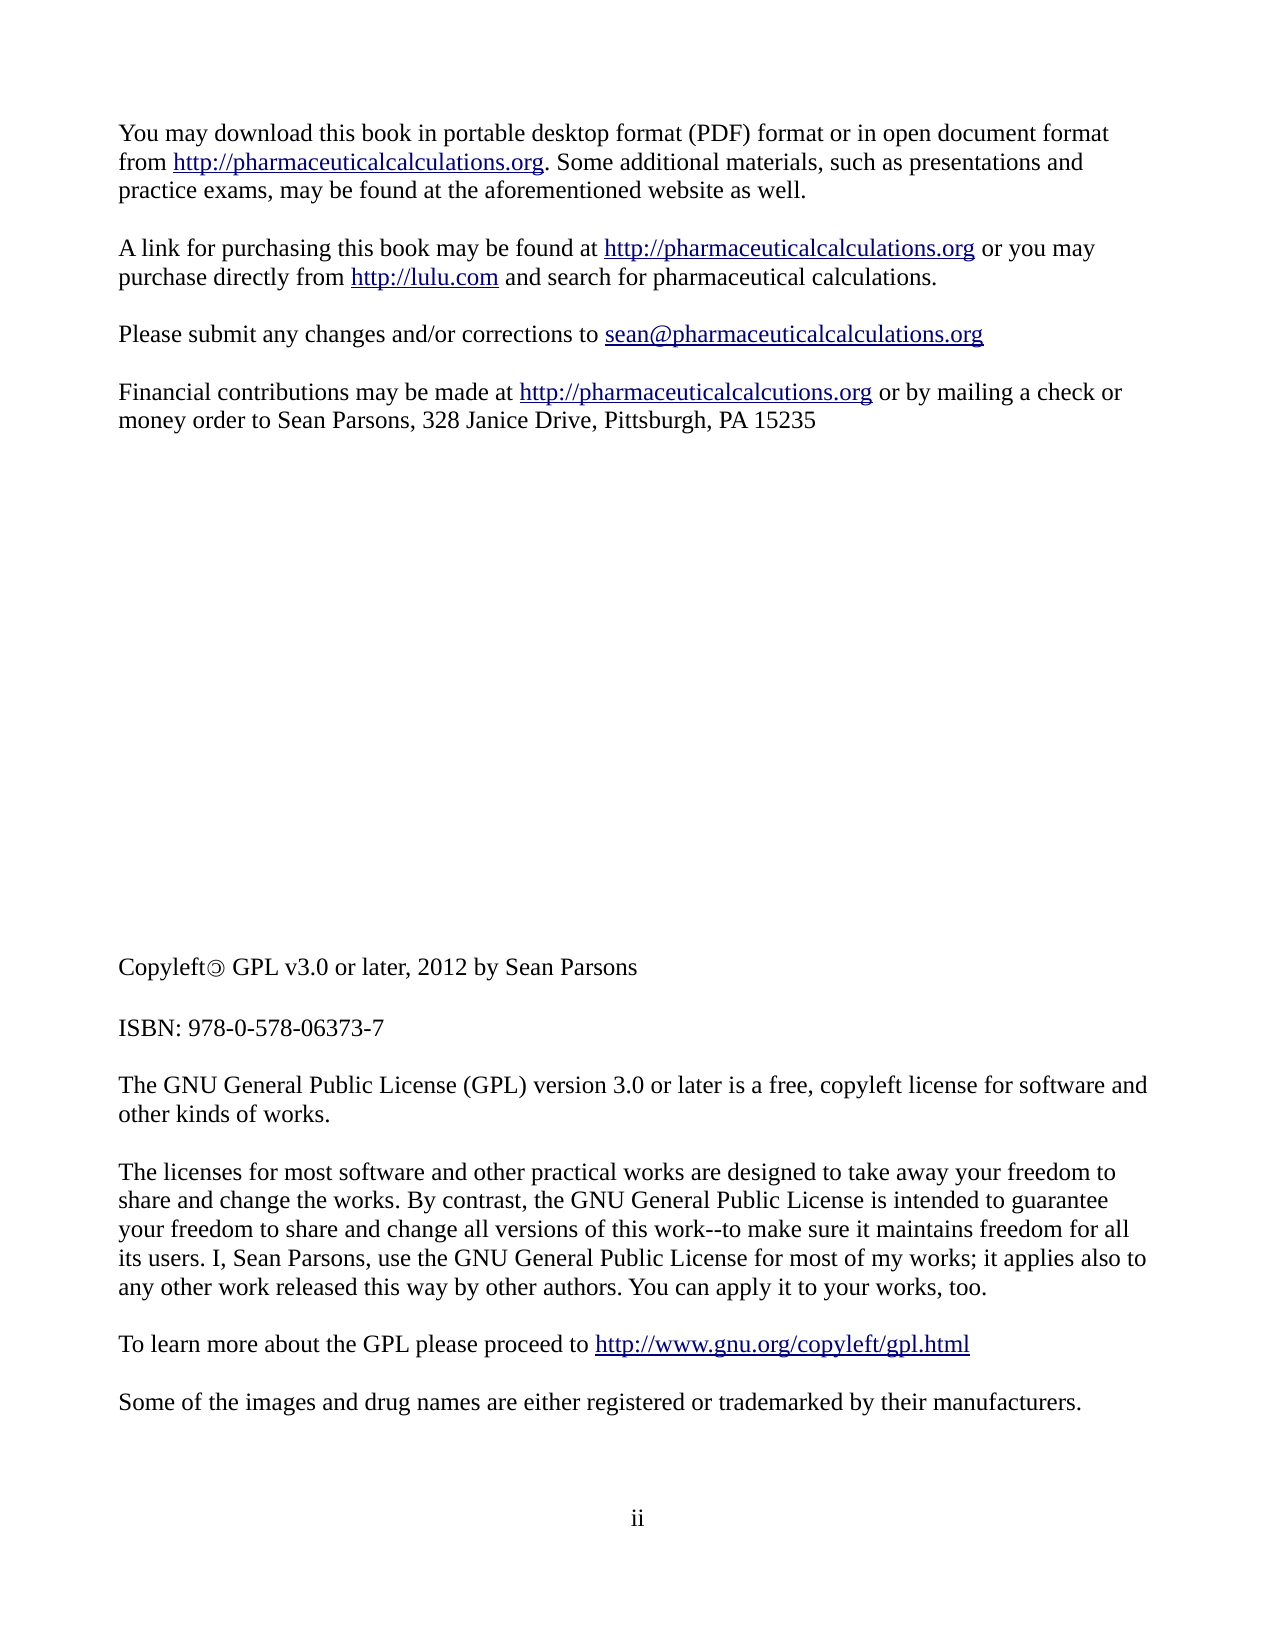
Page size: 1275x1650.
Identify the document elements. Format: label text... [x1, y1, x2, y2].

text Please submit any changes and/or corrections to sean@pharmaceuticalcalculations.org [118, 319, 1157, 348]
text Financial contributions may be made at http://pharmaceuticalcalcutions.org or by mailing a check or money order to Sean Parsons, 328 Janice Drive, Pittsburgh, PA 15235 [118, 377, 1157, 434]
text You may download this book in portable desktop format (PDF) format or in open document format from http://pharmaceuticalcalculations.org. Some additional materials, such as presentations and practice exams, may be found at the aforementioned website as well. [118, 118, 1157, 204]
text Copyleft GPL v3.0 or later, 2012 by Sean Parsons [118, 952, 1157, 984]
text ISBN: 978-0-578-06373-7 [118, 1013, 1157, 1042]
text The licenses for most software and other practical works are designed to take away your freedom to share and change the works. By contrast, the GNU General Public License is intended to guarantee your freedom to share and change all versions of this work--to make sure it maintains freedom for all its users. I, Sean Parsons, use the GNU General Public License for most of my works; it applies also to any other work released this way by other authors. You can apply it to your works, too. [118, 1157, 1157, 1300]
text To learn more about the GPL please proceed to http://www.gnu.org/copyleft/gpl.html [118, 1329, 1157, 1358]
text Some of the images and drug names are either registered or trademarked by their manufacturers. [118, 1387, 1157, 1415]
text A link for purchasing this book may be found at http://pharmaceuticalcalculations.org or you may purchase directly from http://lulu.com and search for pharmaceutical calculations. [118, 233, 1157, 291]
text The GNU General Public License (GPL) version 3.0 or later is a free, copyleft license for software and other kinds of works. [118, 1070, 1157, 1128]
